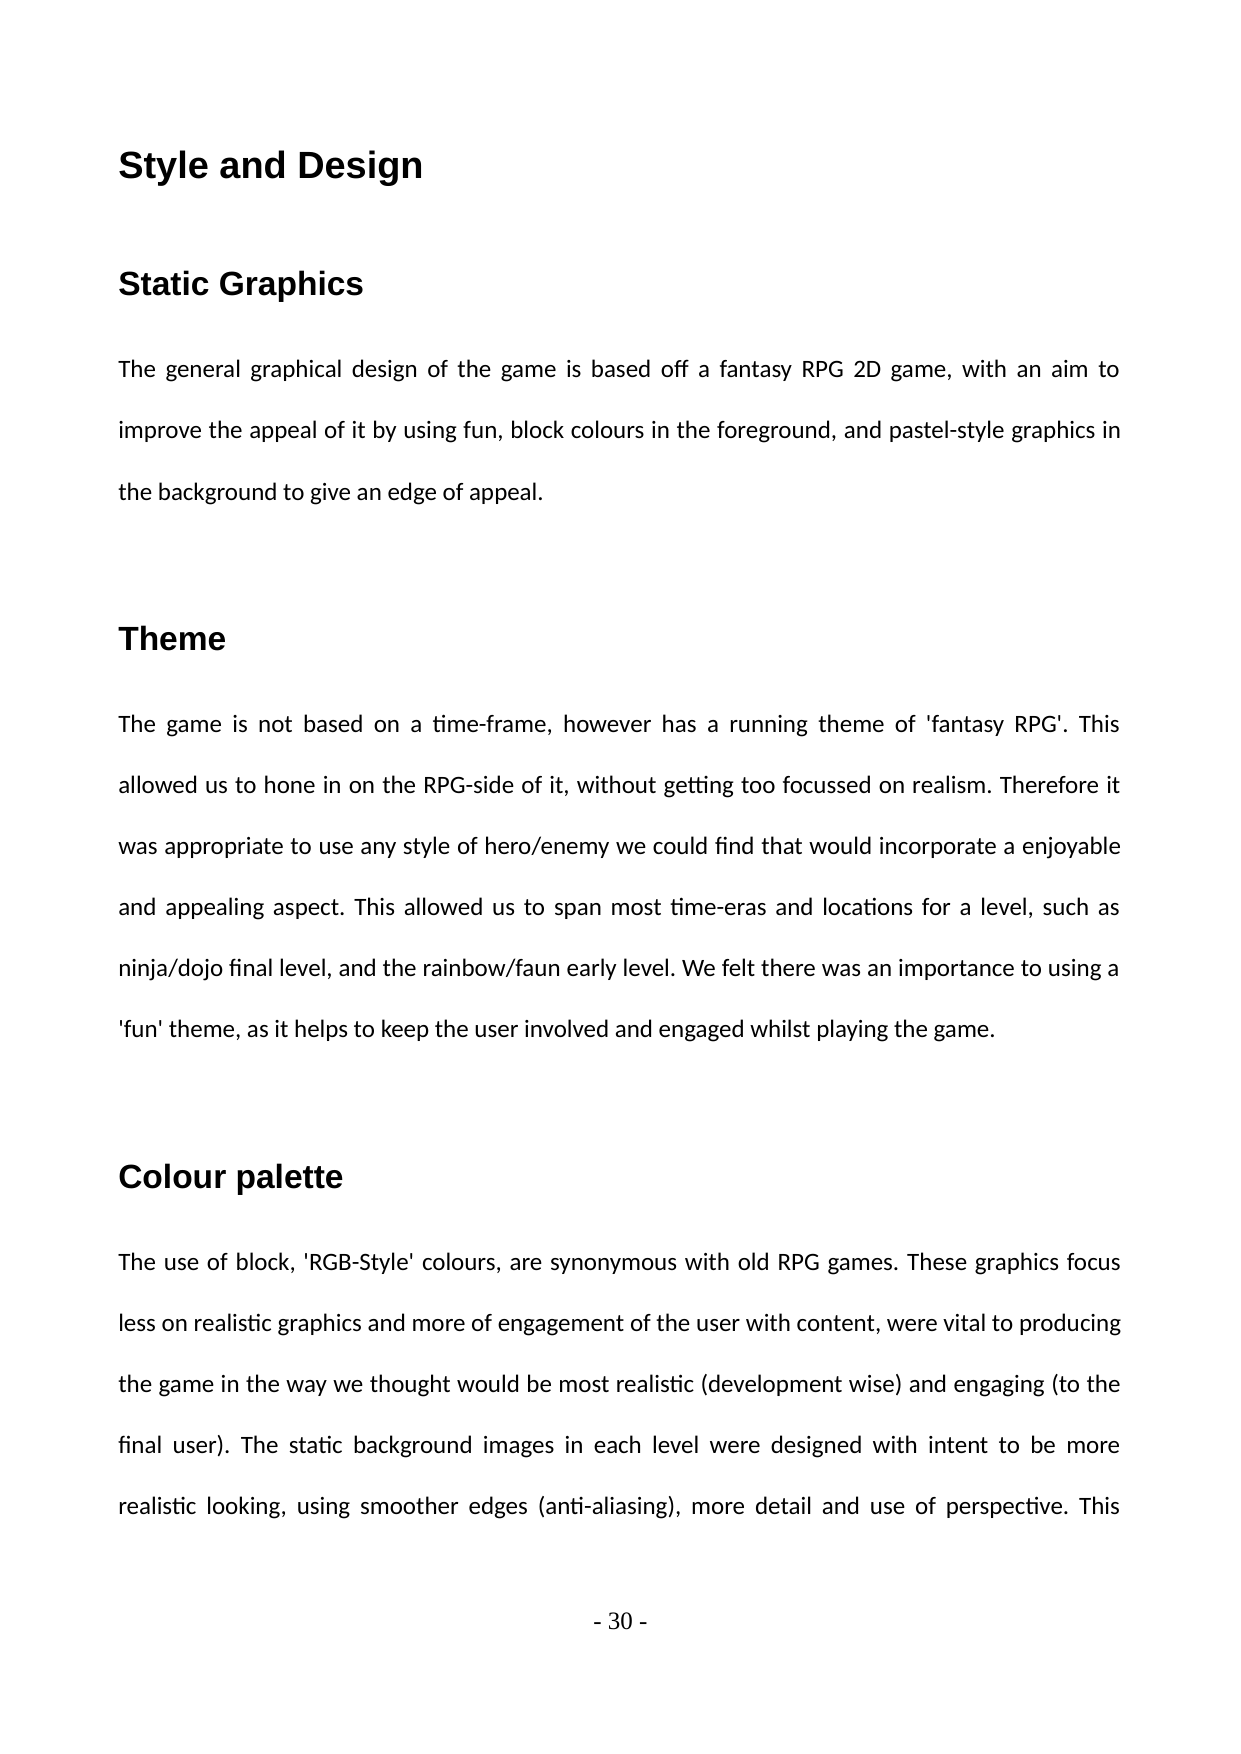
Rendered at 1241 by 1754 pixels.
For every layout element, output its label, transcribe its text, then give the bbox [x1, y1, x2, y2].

text The game is not based on a time-frame, however has a running theme of 'fantasy RPG'. This allowed us to hone in on the RPG-side of it, without getting too focussed on realism. Therefore it was appropriate to use any style of hero/enemy we could find that would incorporate a enjoyable and appealing aspect. This allowed us to span most time-eras and locations for a level, such as ninja/dojo final level, and the rainbow/faun early level. We felt there was an importance to using a 'fun' theme, as it helps to keep the user involved and engaged whilst playing the game. [118, 708, 1122, 1044]
subtitle Style and Design [118, 143, 1122, 187]
text The use of block, 'RGB-Style' colours, are synonymous with old RPG games. These graphics focus less on realistic graphics and more of engagement of the user with content, were vital to producing the game in the way we thought would be most realistic (development wise) and engaging (to the final user). The static background images in each level were designed with intent to be more realistic looking, using smoother edges (anti-aliasing), more detail and use of perspective. This [118, 1246, 1122, 1521]
subtitle Theme [118, 618, 1122, 657]
text The general graphical design of the game is based off a fantasy RPG 2D game, with an aim to improve the appeal of it by using fun, block colours in the foreground, and pastel-style graphics in the background to give an edge of appeal. [118, 353, 1122, 506]
subtitle Static Graphics [118, 264, 1122, 302]
subtitle Colour palette [118, 1156, 1122, 1195]
